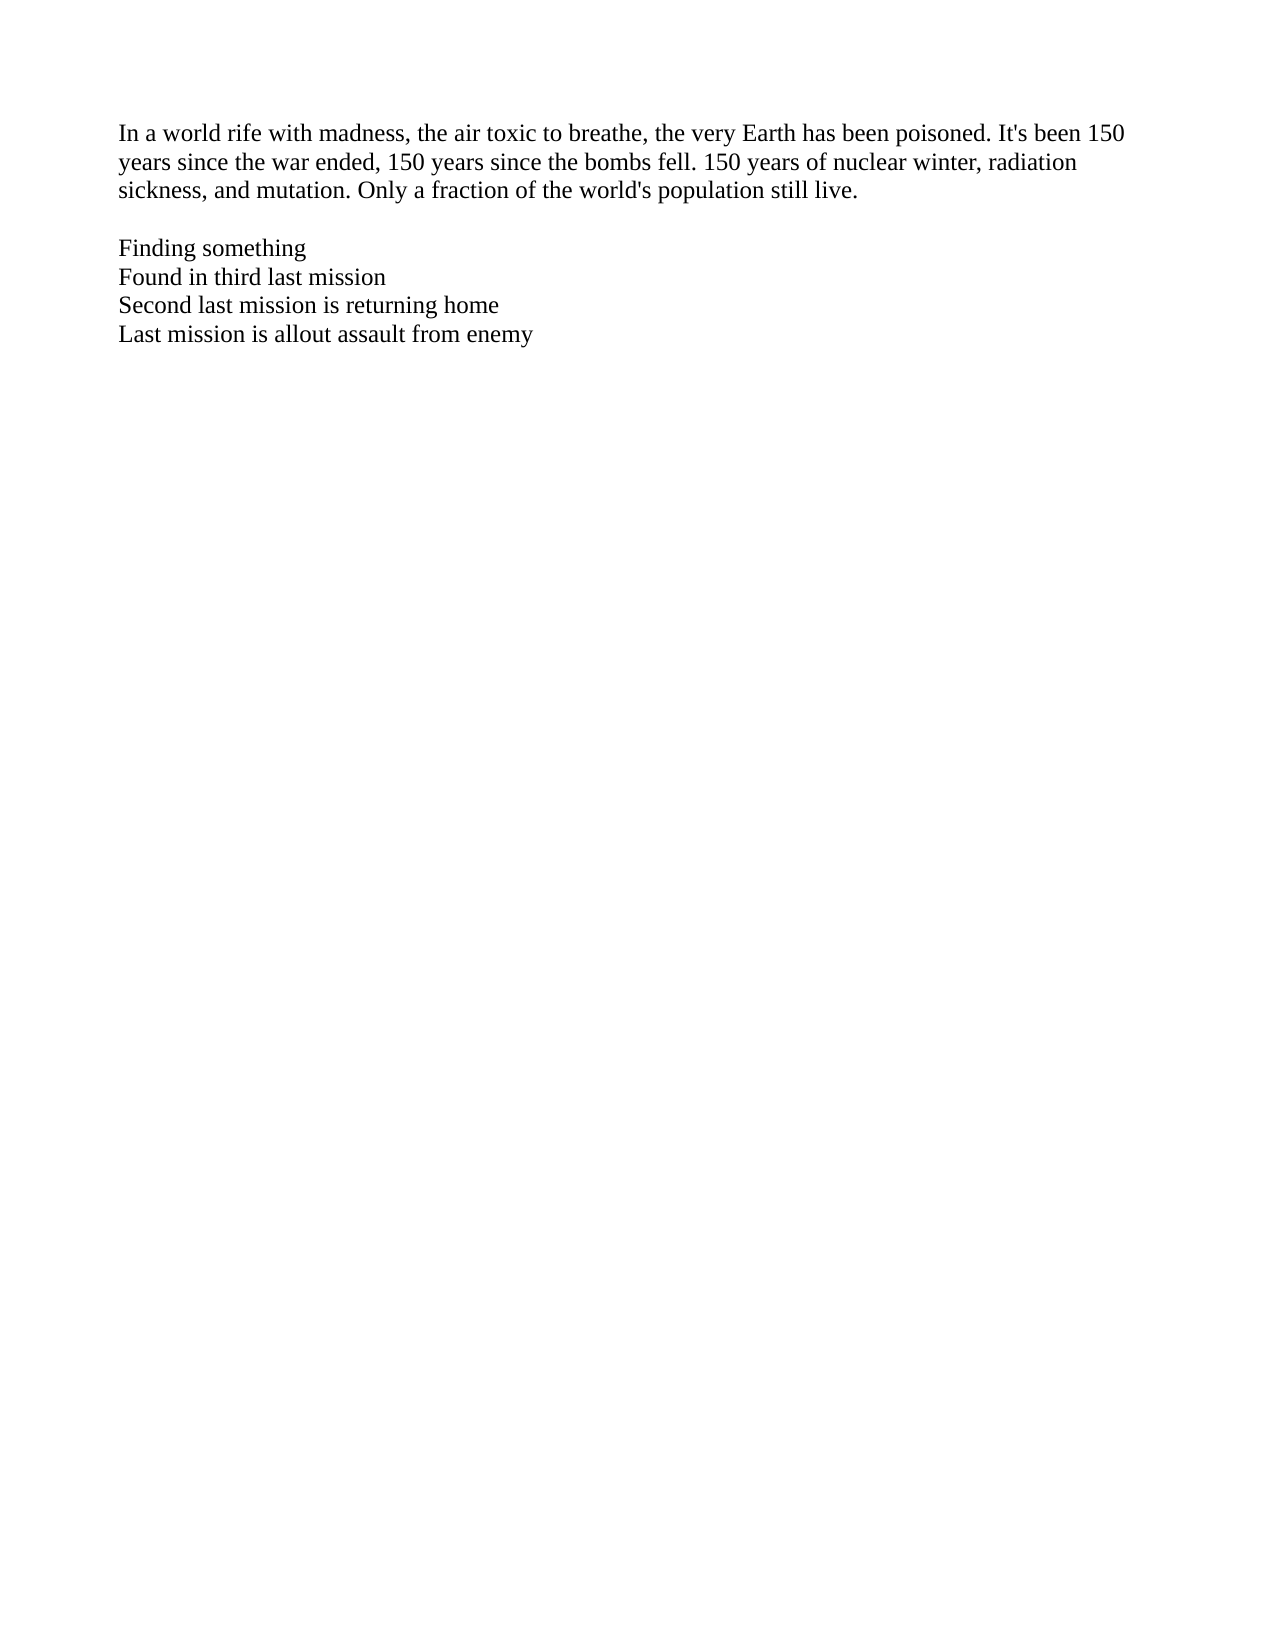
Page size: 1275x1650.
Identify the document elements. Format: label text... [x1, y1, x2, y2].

text Found in third last mission [118, 262, 1157, 291]
text Finding something [118, 233, 1157, 262]
text Second last mission is returning home [118, 291, 1157, 319]
text Last mission is allout assault from enemy [118, 319, 1157, 348]
text In a world rife with madness, the air toxic to breathe, the very Earth has been poisoned. It's been 150 years since the war ended, 150 years since the bombs fell. 150 years of nuclear winter, radiation sickness, and mutation. Only a fraction of the world's population still live. [118, 118, 1157, 204]
